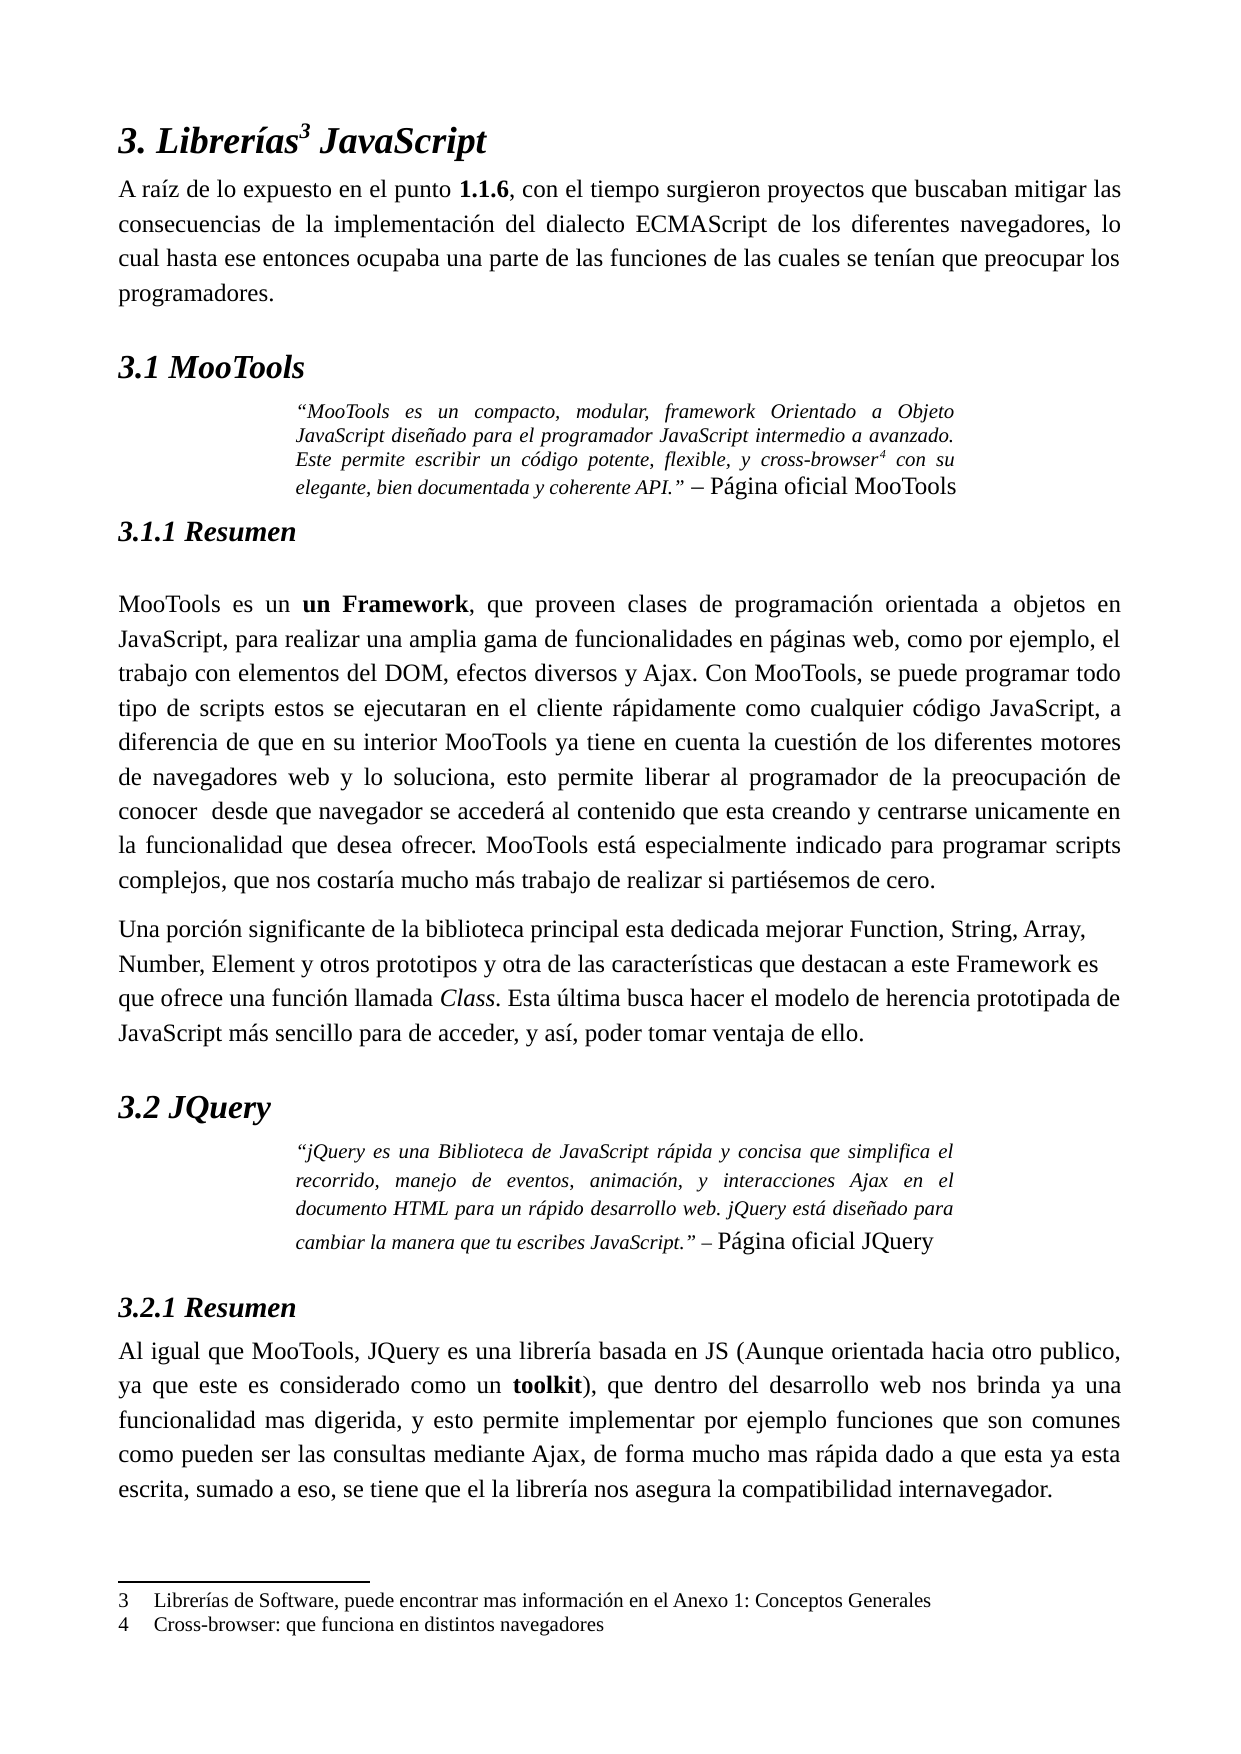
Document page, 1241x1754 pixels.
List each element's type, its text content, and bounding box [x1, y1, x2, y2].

subtitle 3.2 JQuery [118, 1087, 1122, 1126]
text “MooTools es un compacto, modular, framework Orientado a Objeto JavaScript diseñado para el programador JavaScript intermedio a avanzado. Este permite escribir un código potente, flexible, y cross-browser con su elegante, bien documentada y coherente API.” – Página oficial MooTools [295, 399, 957, 500]
text Al igual que MooTools, JQuery es una librería basada en JS (Aunque orientada hacia otro publico, ya que este es considerado como un toolkit), que dentro del desarrollo web nos brinda ya una funcionalidad mas digerida, y esto permite implementar por ejemplo funciones que son comunes como pueden ser las consultas mediante Ajax, de forma mucho mas rápida dado a que esta ya esta escrita, sumado a eso, se tiene que el la librería nos asegura la compatibilidad internavegador. [118, 1336, 1122, 1503]
subtitle 3.2.1 Resumen [118, 1290, 1122, 1323]
text Una porción significante de la biblioteca principal esta dedicada mejorar Function, String, Array, Number, Element y otros prototipos y otra de las características que destacan a este Framework es que ofrece una función llamada Class. Esta última busca hacer el modelo de herencia prototipada de JavaScript más sencillo para de acceder, y así, poder tomar ventaja de ello. [118, 914, 1122, 1046]
text A raíz de lo expuesto en el punto 1.1.6, con el tiempo surgieron proyectos que buscaban mitigar las consecuencias de la implementación del dialecto ECMAScript de los diferentes navegadores, lo cual hasta ese entonces ocupaba una parte de las funciones de las cuales se tenían que preocupar los programadores. [118, 174, 1122, 306]
subtitle 3. Librerías JavaScript [118, 118, 1122, 162]
text Cross-browser: que funciona en distintos navegadores [118, 1612, 1122, 1636]
text “jQuery es una Biblioteca de JavaScript rápida y concisa que simplifica el recorrido, manejo de eventos, animación, y interacciones Ajax en el documento HTML para un rápido desarrollo web. jQuery está diseñado para cambiar la manera que tu escribes JavaScript.” – Página oficial JQuery [295, 1139, 957, 1255]
text Librerías de Software, puede encontrar mas información en el Anexo 1: Conceptos Generales [118, 1588, 1122, 1612]
subtitle 3.1.1 Resumen [118, 514, 1122, 548]
text MooTools es un un Framework, que proveen clases de programación orientada a objetos en JavaScript, para realizar una amplia gama de funcionalidades en páginas web, como por ejemplo, el trabajo con elementos del DOM, efectos diversos y Ajax. Con MooTools, se puede programar todo tipo de scripts estos se ejecutaran en el cliente rápidamente como cualquier código JavaScript, a diferencia de que en su interior MooTools ya tiene en cuenta la cuestión de los diferentes motores de navegadores web y lo soluciona, esto permite liberar al programador de la preocupación de conocer desde que navegador se accederá al contenido que esta creando y centrarse unicamente en la funcionalidad que desea ofrecer. MooTools está especialmente indicado para programar scripts complejos, que nos costaría mucho más trabajo de realizar si partiésemos de cero. [118, 589, 1122, 894]
subtitle 3.1 MooTools [118, 348, 1122, 386]
